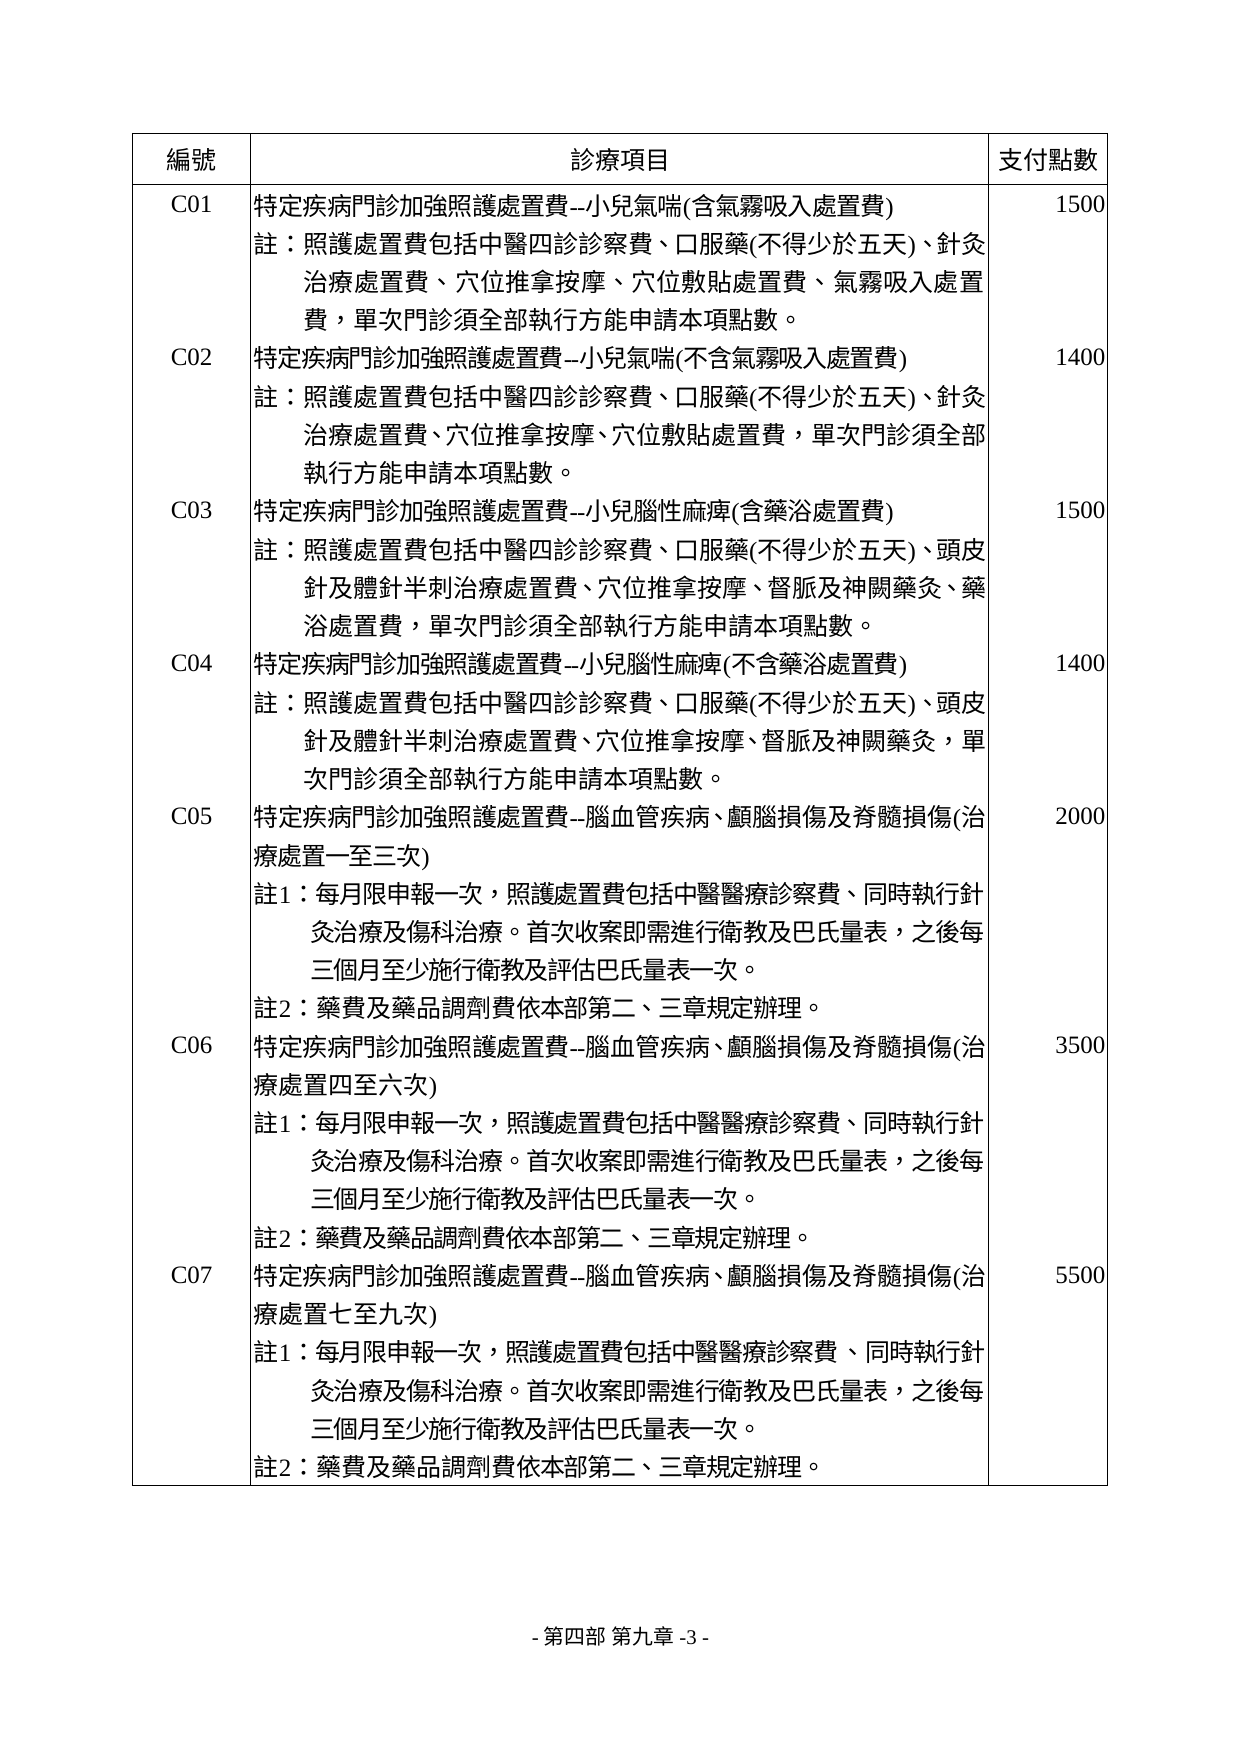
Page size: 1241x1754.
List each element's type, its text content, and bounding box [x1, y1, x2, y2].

table_cell 5500 [989, 1256, 1107, 1485]
table_cell 1400 [989, 644, 1107, 797]
table_cell 3500 [989, 1026, 1107, 1256]
table_cell C01 [133, 185, 250, 338]
table_cell C02 [133, 338, 250, 491]
table_cell 2000 [989, 797, 1107, 1026]
table_cell 特定疾病門診加強照護處置費--腦血管疾病、顱腦損傷及脊髓損傷(治療處置四至六次) 註1：每月限申報一次，照護處置費包括中醫醫療診察費、同時執行針灸治療及傷科治療。首次收案即需進行衛教及巴氏量表，之後每三個月至少施行衛教及評估巴氏量表一次。 註2：藥費及藥品調劑費依本部第二、三章規定辦理。 [251, 1026, 988, 1256]
table_cell 特定疾病門診加強照護處置費--腦血管疾病、顱腦損傷及脊髓損傷(治療處置一至三次) 註1：每月限申報一次，照護處置費包括中醫醫療診察費、同時執行針灸治療及傷科治療。首次收案即需進行衛教及巴氏量表，之後每三個月至少施行衛教及評估巴氏量表一次。 註2：藥費及藥品調劑費依本部第二、三章規定辦理。 [251, 797, 988, 1026]
table_cell 特定疾病門診加強照護處置費--小兒氣喘(不含氣霧吸入處置費) 註：照護處置費包括中醫四診診察費、口服藥(不得少於五天)、針灸治療處置費、穴位推拿按摩、穴位敷貼處置費，單次門診須全部執行方能申請本項點數。 [251, 338, 988, 491]
table_cell 特定疾病門診加強照護處置費--小兒氣喘(含氣霧吸入處置費) 註：照護處置費包括中醫四診診察費、口服藥(不得少於五天)、針灸治療處置費、穴位推拿按摩、穴位敷貼處置費、氣霧吸入處置費，單次門診須全部執行方能申請本項點數。 [251, 185, 988, 338]
table_cell 1500 [989, 185, 1107, 338]
table_header 診療項目 [251, 134, 988, 184]
table_cell 1500 [989, 491, 1107, 644]
table_cell 特定疾病門診加強照護處置費--小兒腦性麻痺(含藥浴處置費) 註：照護處置費包括中醫四診診察費、口服藥(不得少於五天)、頭皮針及體針半刺治療處置費、穴位推拿按摩、督脈及神闕藥灸、藥浴處置費，單次門診須全部執行方能申請本項點數。 [251, 491, 988, 644]
table_header 編號 [133, 134, 250, 184]
table_cell C06 [133, 1026, 250, 1256]
table_cell C04 [133, 644, 250, 797]
table_cell 特定疾病門診加強照護處置費--小兒腦性麻痺(不含藥浴處置費) 註：照護處置費包括中醫四診診察費、口服藥(不得少於五天)、頭皮針及體針半刺治療處置費、穴位推拿按摩、督脈及神闕藥灸，單次門診須全部執行方能申請本項點數。 [251, 644, 988, 797]
table_cell C05 [133, 797, 250, 1026]
table_cell C03 [133, 491, 250, 644]
table_cell C07 [133, 1256, 250, 1485]
table_cell 1400 [989, 338, 1107, 491]
table_cell 特定疾病門診加強照護處置費--腦血管疾病、顱腦損傷及脊髓損傷(治療處置七至九次) 註1：每月限申報一次，照護處置費包括中醫醫療診察費、同時執行針灸治療及傷科治療。首次收案即需進行衛教及巴氏量表，之後每三個月至少施行衛教及評估巴氏量表一次。 註2：藥費及藥品調劑費依本部第二、三章規定辦理。 [251, 1256, 988, 1485]
table_header 支付點數 [989, 134, 1107, 184]
